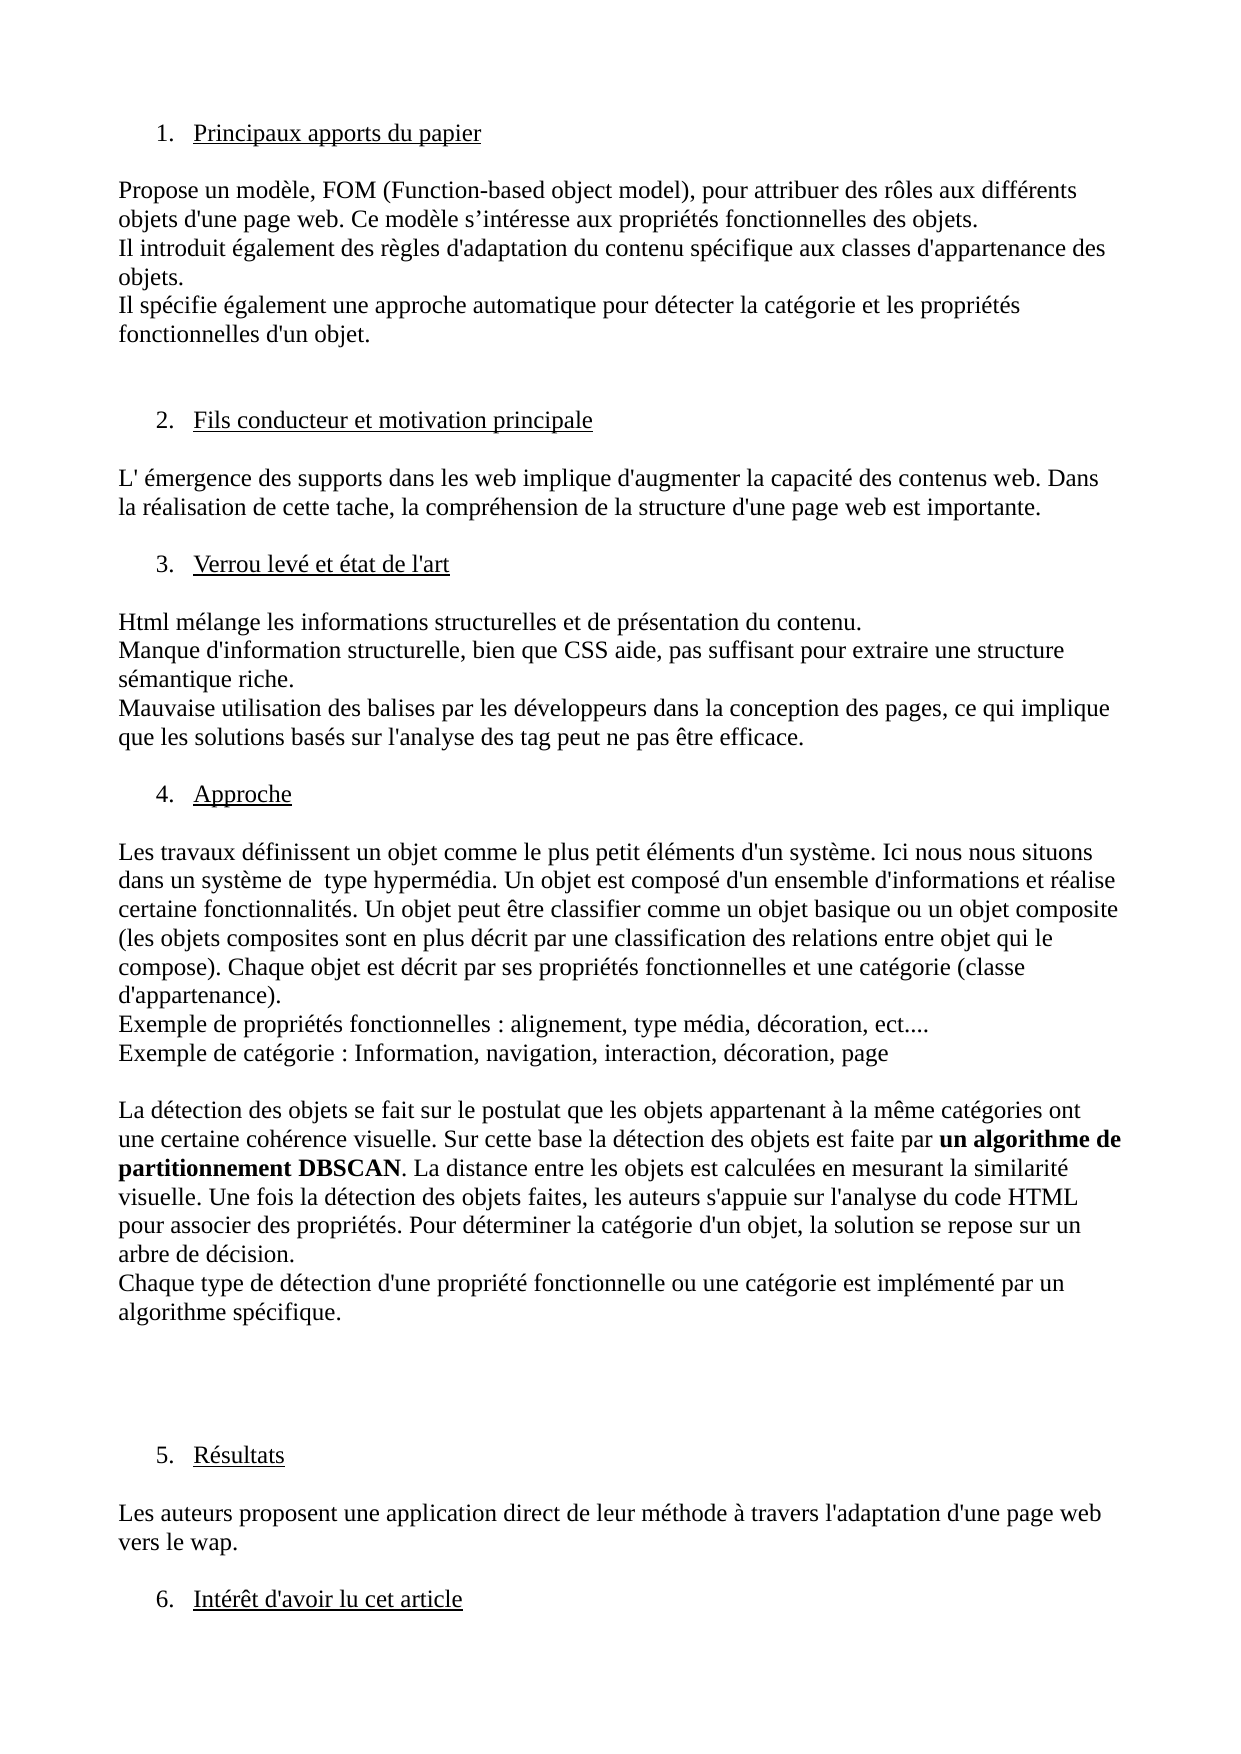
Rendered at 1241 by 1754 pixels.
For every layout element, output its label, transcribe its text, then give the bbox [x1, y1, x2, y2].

text Les travaux définissent un objet comme le plus petit éléments d'un système. Ici nous nous situons dans un système de type hypermédia. Un objet est composé d'un ensemble d'informations et réalise certaine fonctionnalités. Un objet peut être classifier comme un objet basique ou un objet composite (les objets composites sont en plus décrit par une classification des relations entre objet qui le compose). Chaque objet est décrit par ses propriétés fonctionnelles et une catégorie (classe d'appartenance). [118, 837, 1122, 1009]
list Verrou levé et état de l'art [156, 549, 1122, 578]
list Résultats [156, 1441, 1122, 1469]
text Chaque type de détection d'une propriété fonctionnelle ou une catégorie est implémenté par un algorithme spécifique. [118, 1268, 1122, 1326]
text Manque d'information structurelle, bien que CSS aide, pas suffisant pour extraire une structure sémantique riche. [118, 636, 1122, 693]
list Principaux apports du papier [156, 118, 1122, 147]
text La détection des objets se fait sur le postulat que les objets appartenant à la même catégories ont une certaine cohérence visuelle. Sur cette base la détection des objets est faite par un algorithme de partitionnement DBSCAN. La distance entre les objets est calculées en mesurant la similarité visuelle. Une fois la détection des objets faites, les auteurs s'appuie sur l'analyse du code HTML pour associer des propriétés. Pour déterminer la catégorie d'un objet, la solution se repose sur un arbre de décision. [118, 1096, 1122, 1268]
list Fils conducteur et motivation principale [156, 406, 1122, 434]
text Propose un modèle, FOM (Function-based object model), pour attribuer des rôles aux différents objets d'une page web. Ce modèle s’intéresse aux propriétés fonctionnelles des objets. [118, 176, 1122, 233]
text Html mélange les informations structurelles et de présentation du contenu. [118, 607, 1122, 636]
list Approche [156, 779, 1122, 808]
list Intérêt d'avoir lu cet article [156, 1584, 1122, 1613]
text Il spécifie également une approche automatique pour détecter la catégorie et les propriétés fonctionnelles d'un objet. [118, 291, 1122, 348]
text Mauvaise utilisation des balises par les développeurs dans la conception des pages, ce qui implique que les solutions basés sur l'analyse des tag peut ne pas être efficace. [118, 693, 1122, 751]
text Exemple de propriétés fonctionnelles : alignement, type média, décoration, ect.... [118, 1009, 1122, 1038]
text Exemple de catégorie : Information, navigation, interaction, décoration, page [118, 1038, 1122, 1067]
text L' émergence des supports dans les web implique d'augmenter la capacité des contenus web. Dans la réalisation de cette tache, la compréhension de la structure d'une page web est importante. [118, 463, 1122, 521]
text Les auteurs proposent une application direct de leur méthode à travers l'adaptation d'une page web vers le wap. [118, 1498, 1122, 1556]
text Il introduit également des règles d'adaptation du contenu spécifique aux classes d'appartenance des objets. [118, 233, 1122, 291]
